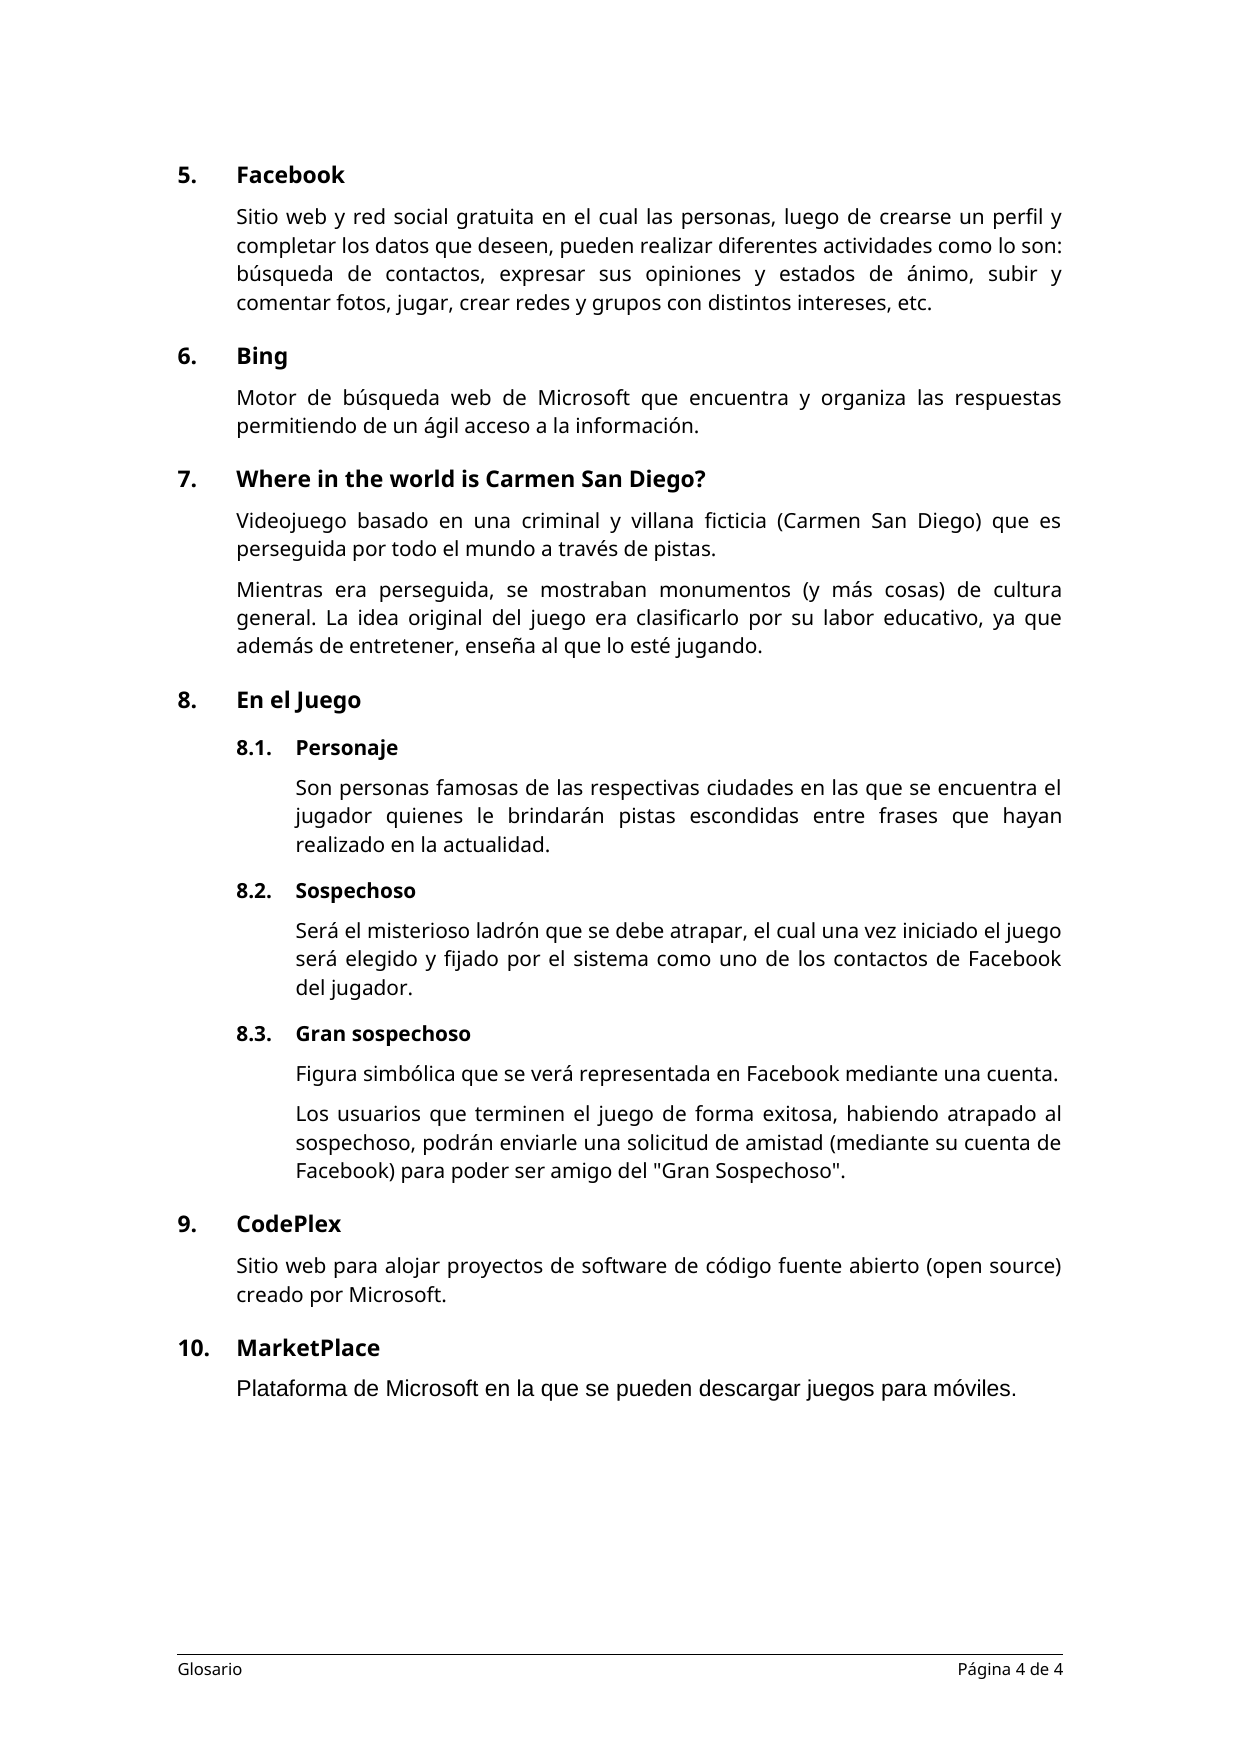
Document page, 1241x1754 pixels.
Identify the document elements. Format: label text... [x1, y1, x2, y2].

text Videojuego basado en una criminal y villana ficticia (Carmen San Diego) que es perseguida por todo el mundo a través de pistas. [236, 506, 1063, 563]
subtitle MarketPlace [177, 1332, 1063, 1363]
list Sospechoso [236, 876, 1063, 904]
text Son personas famosas de las respectivas ciudades en las que se encuentra el jugador quienes le brindarán pistas escondidas entre frases que hayan realizado en la actualidad. [295, 773, 1063, 858]
subtitle Facebook [177, 159, 1063, 191]
list Personaje [236, 733, 1063, 761]
text Mientras era perseguida, se mostraban monumentos (y más cosas) de cultura general. La idea original del juego era clasificarlo por su labor educativo, ya que además de entretener, enseña al que lo esté jugando. [236, 575, 1063, 660]
subtitle Plataforma de Microsoft en la que se pueden descargar juegos para móviles. [236, 1375, 1063, 1401]
text Los usuarios que terminen el juego de forma exitosa, habiendo atrapado al sospechoso, podrán enviarle una solicitud de amistad (mediante su cuenta de Facebook) para poder ser amigo del "Gran Sospechoso". [295, 1099, 1063, 1185]
text Será el misterioso ladrón que se debe atrapar, el cual una vez iniciado el juego será elegido y fijado por el sistema como uno de los contactos de Facebook del jugador. [295, 916, 1063, 1001]
subtitle CodePlex [177, 1208, 1063, 1239]
list Gran sospechoso [236, 1019, 1063, 1047]
text Motor de búsqueda web de Microsoft que encuentra y organiza las respuestas permitiendo de un ágil acceso a la información. [236, 383, 1063, 439]
text Figura simbólica que se verá representada en Facebook mediante una cuenta. [295, 1059, 1063, 1088]
subtitle Where in the world is Carmen San Diego? [177, 463, 1063, 494]
subtitle Bing [177, 340, 1063, 371]
subtitle Sitio web para alojar proyectos de software de código fuente abierto (open source) creado por Microsoft. [236, 1251, 1063, 1308]
subtitle En el Juego [177, 684, 1063, 715]
text Sitio web y red social gratuita en el cual las personas, luego de crearse un perfil y completar los datos que deseen, pueden realizar diferentes actividades como lo son: búsqueda de contactos, expresar sus opiniones y estados de ánimo, subir y comentar fotos, jugar, crear redes y grupos con distintos intereses, etc. [236, 202, 1063, 316]
